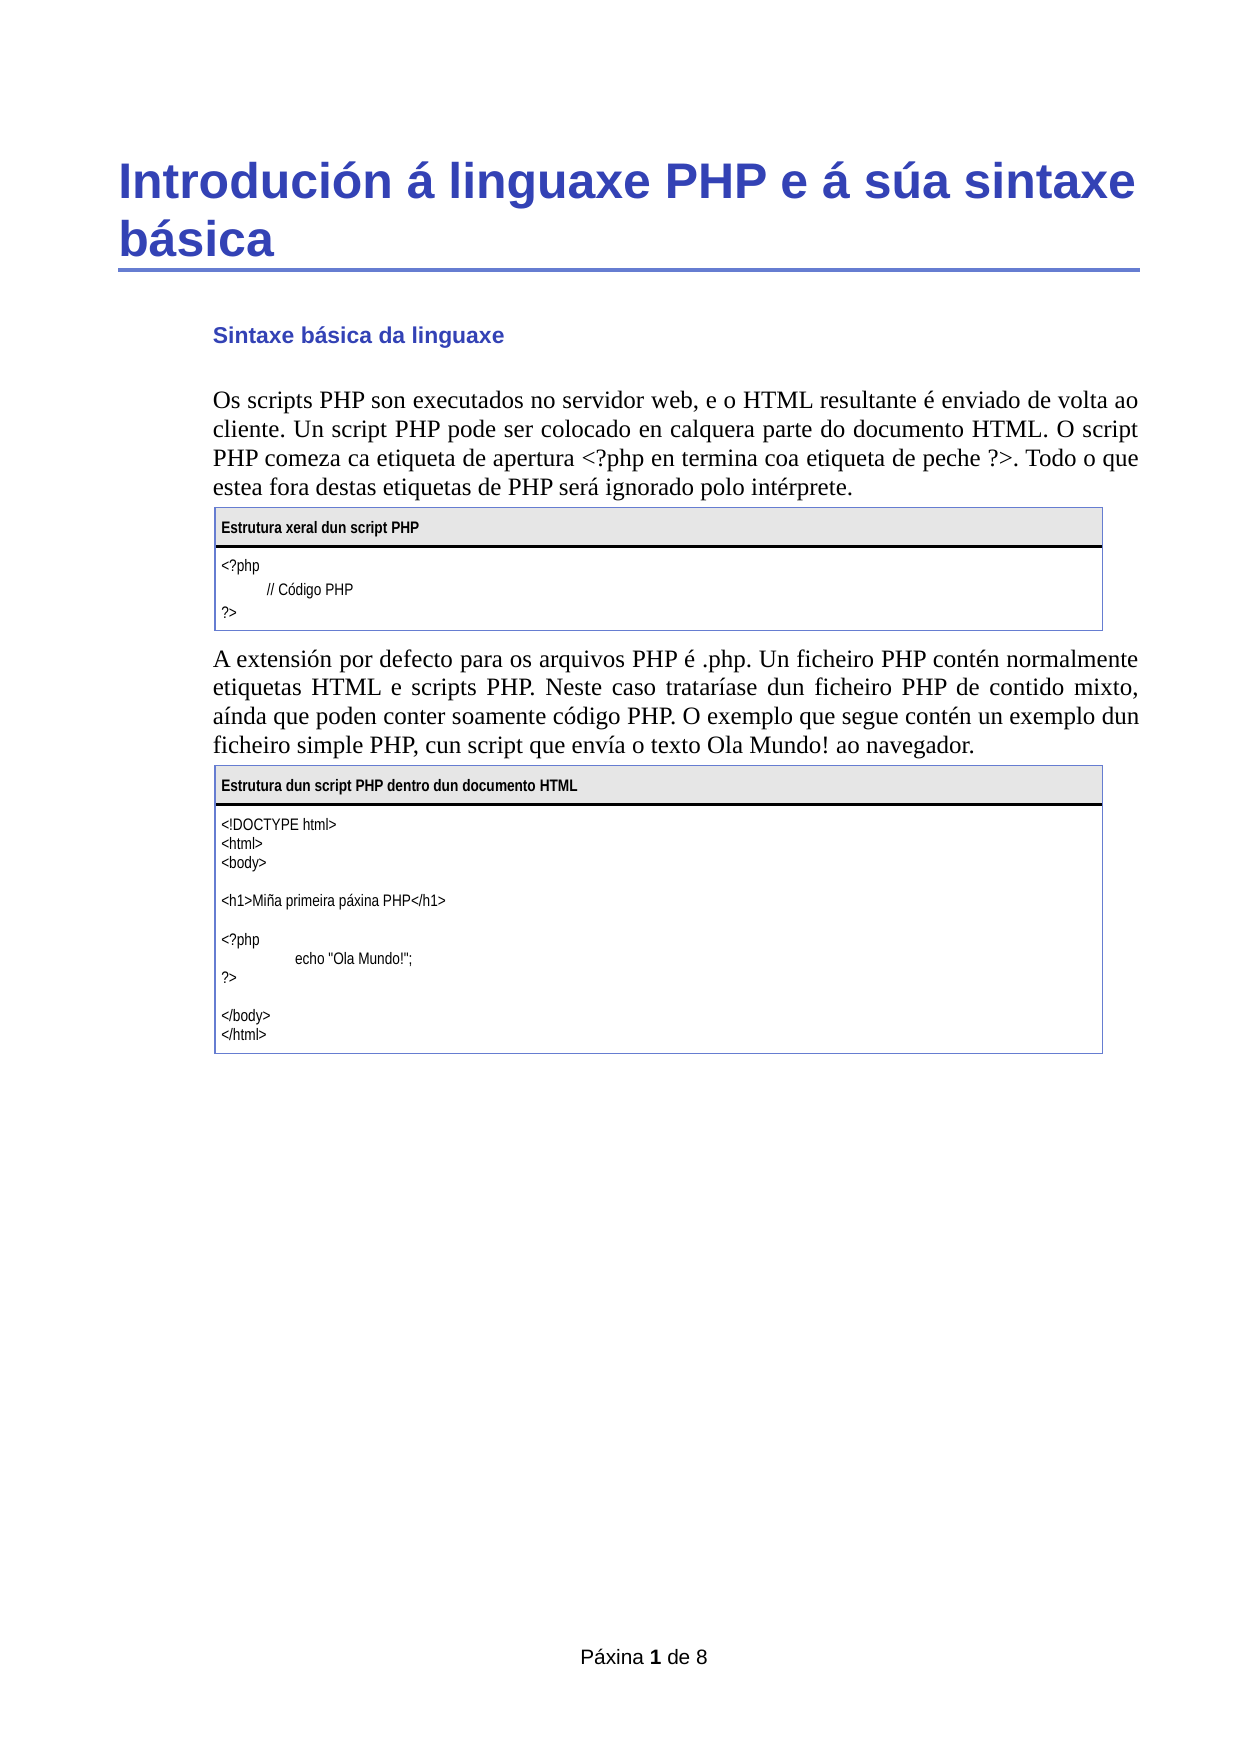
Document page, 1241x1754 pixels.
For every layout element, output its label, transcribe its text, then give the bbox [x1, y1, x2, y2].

text A extensión por defecto para os arquivos PHP é .php. Un ficheiro PHP contén normalmente etiquetas HTML e scripts PHP. Neste caso trataríase dun ficheiro PHP de contido mixto, aínda que poden conter soamente código PHP. O exemplo que segue contén un exemplo dun ficheiro simple PHP, cun script que envía o texto Ola Mundo! ao navegador. [213, 644, 1140, 759]
table_header Estrutura xeral dun script PHP [216, 508, 1102, 545]
text Introdución á linguaxe PHP e á súa sintaxe básica [118, 151, 1140, 268]
table_header Estrutura dun script PHP dentro dun documento HTML [216, 766, 1102, 803]
text Os scripts PHP son executados no servidor web, e o HTML resultante é enviado de volta ao cliente. Un script PHP pode ser colocado en calquera parte do documento HTML. O script PHP comeza ca etiqueta de apertura <?php en termina coa etiqueta de peche ?>. Todo o que estea fora destas etiquetas de PHP será ignorado polo intérprete. [213, 386, 1140, 501]
table_cell <?php // Código PHP ?> [216, 548, 1102, 630]
table_cell <!DOCTYPE html> <html> <body> <h1>Miña primeira páxina PHP</h1> <?php echo "Ola Mundo!"; ?> </body> </html> [216, 806, 1102, 1052]
text Sintaxe básica da linguaxe [213, 322, 1140, 348]
